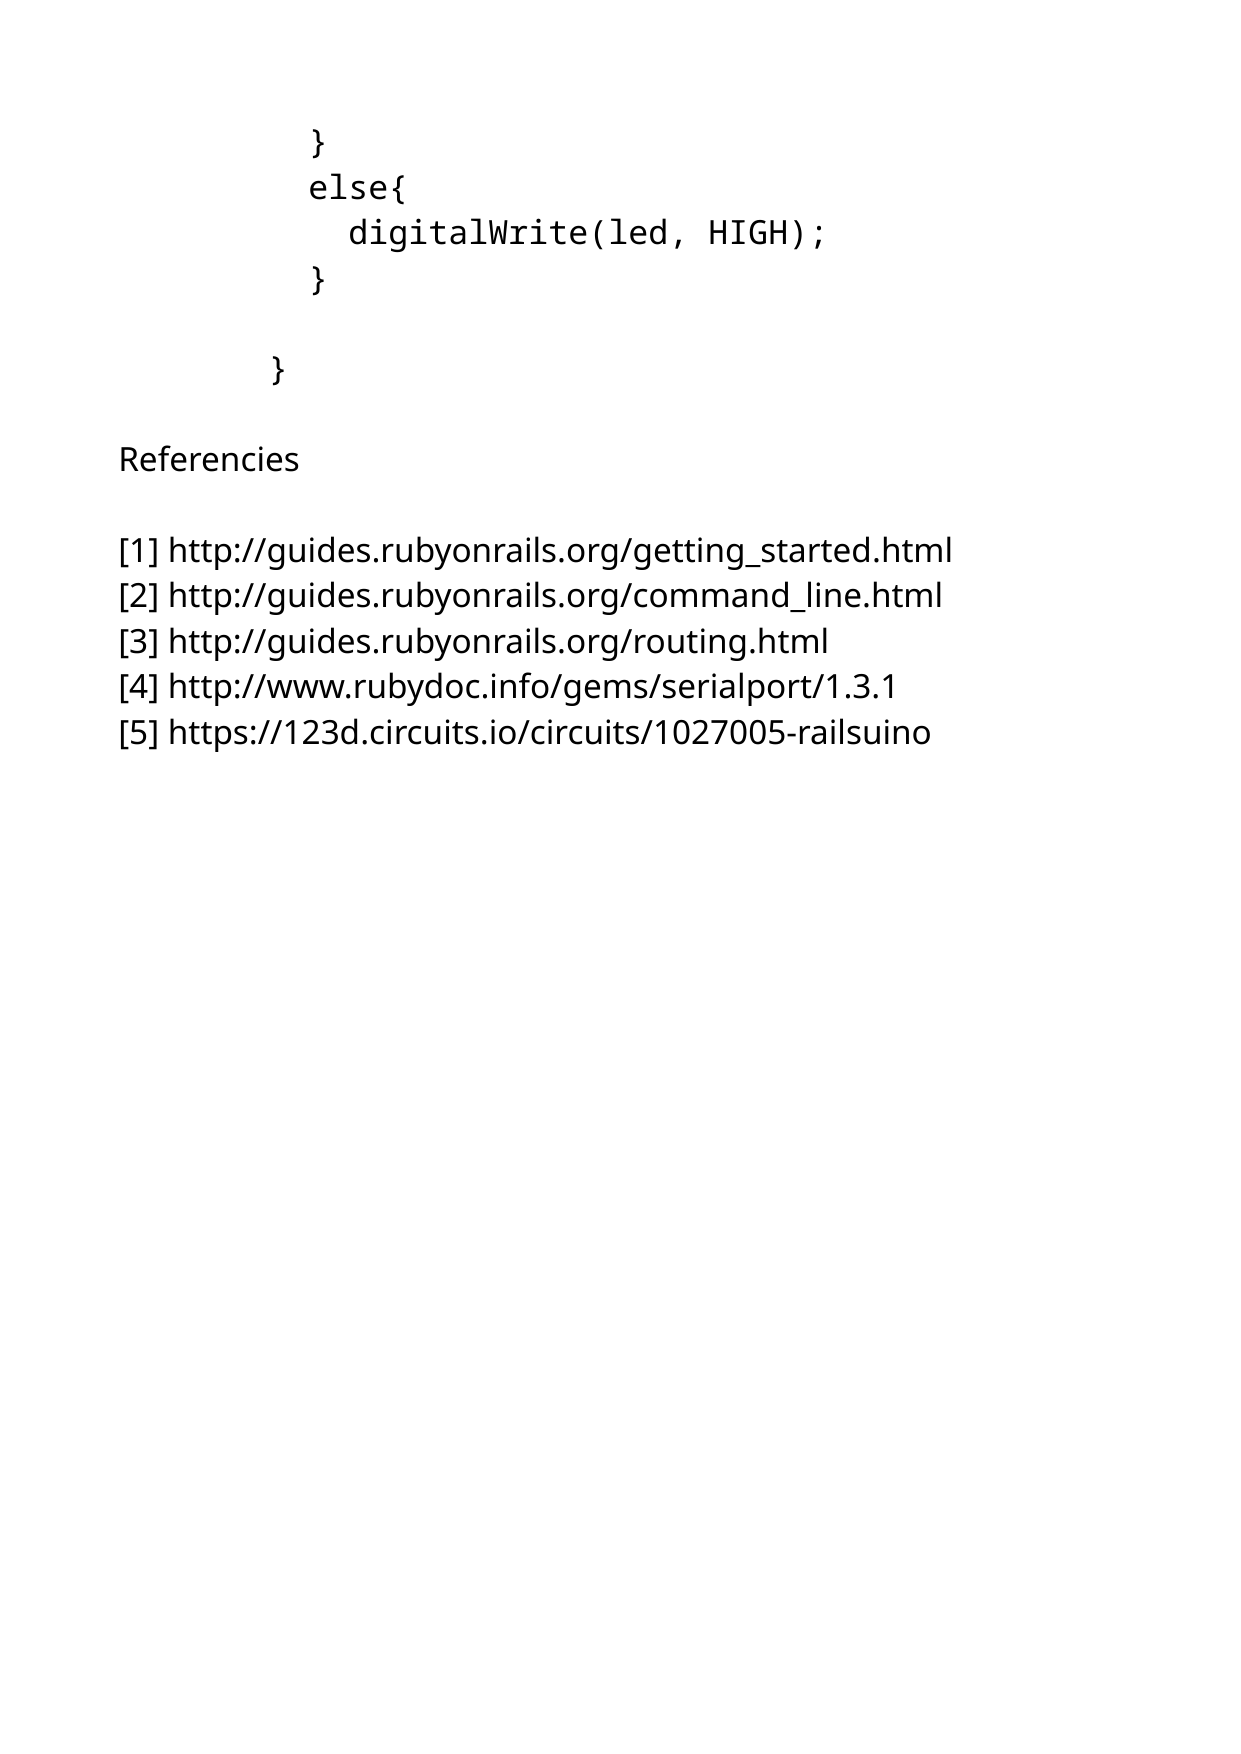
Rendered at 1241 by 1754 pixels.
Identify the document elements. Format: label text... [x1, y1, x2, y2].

text [1] http://guides.rubyonrails.org/getting_started.html [118, 527, 1122, 572]
text else{ [268, 163, 1122, 209]
text [3] http://guides.rubyonrails.org/routing.html [118, 618, 1122, 663]
text [4] http://www.rubydoc.info/gems/serialport/1.3.1 [118, 663, 1122, 708]
text } [268, 118, 1122, 163]
text } [268, 254, 1122, 300]
text digitalWrite(led, HIGH); [268, 209, 1122, 254]
text } [268, 345, 1122, 391]
text [5] https://123d.circuits.io/circuits/1027005-railsuino [118, 708, 1122, 754]
text Referencies [118, 436, 1122, 481]
text [2] http://guides.rubyonrails.org/command_line.html [118, 572, 1122, 618]
